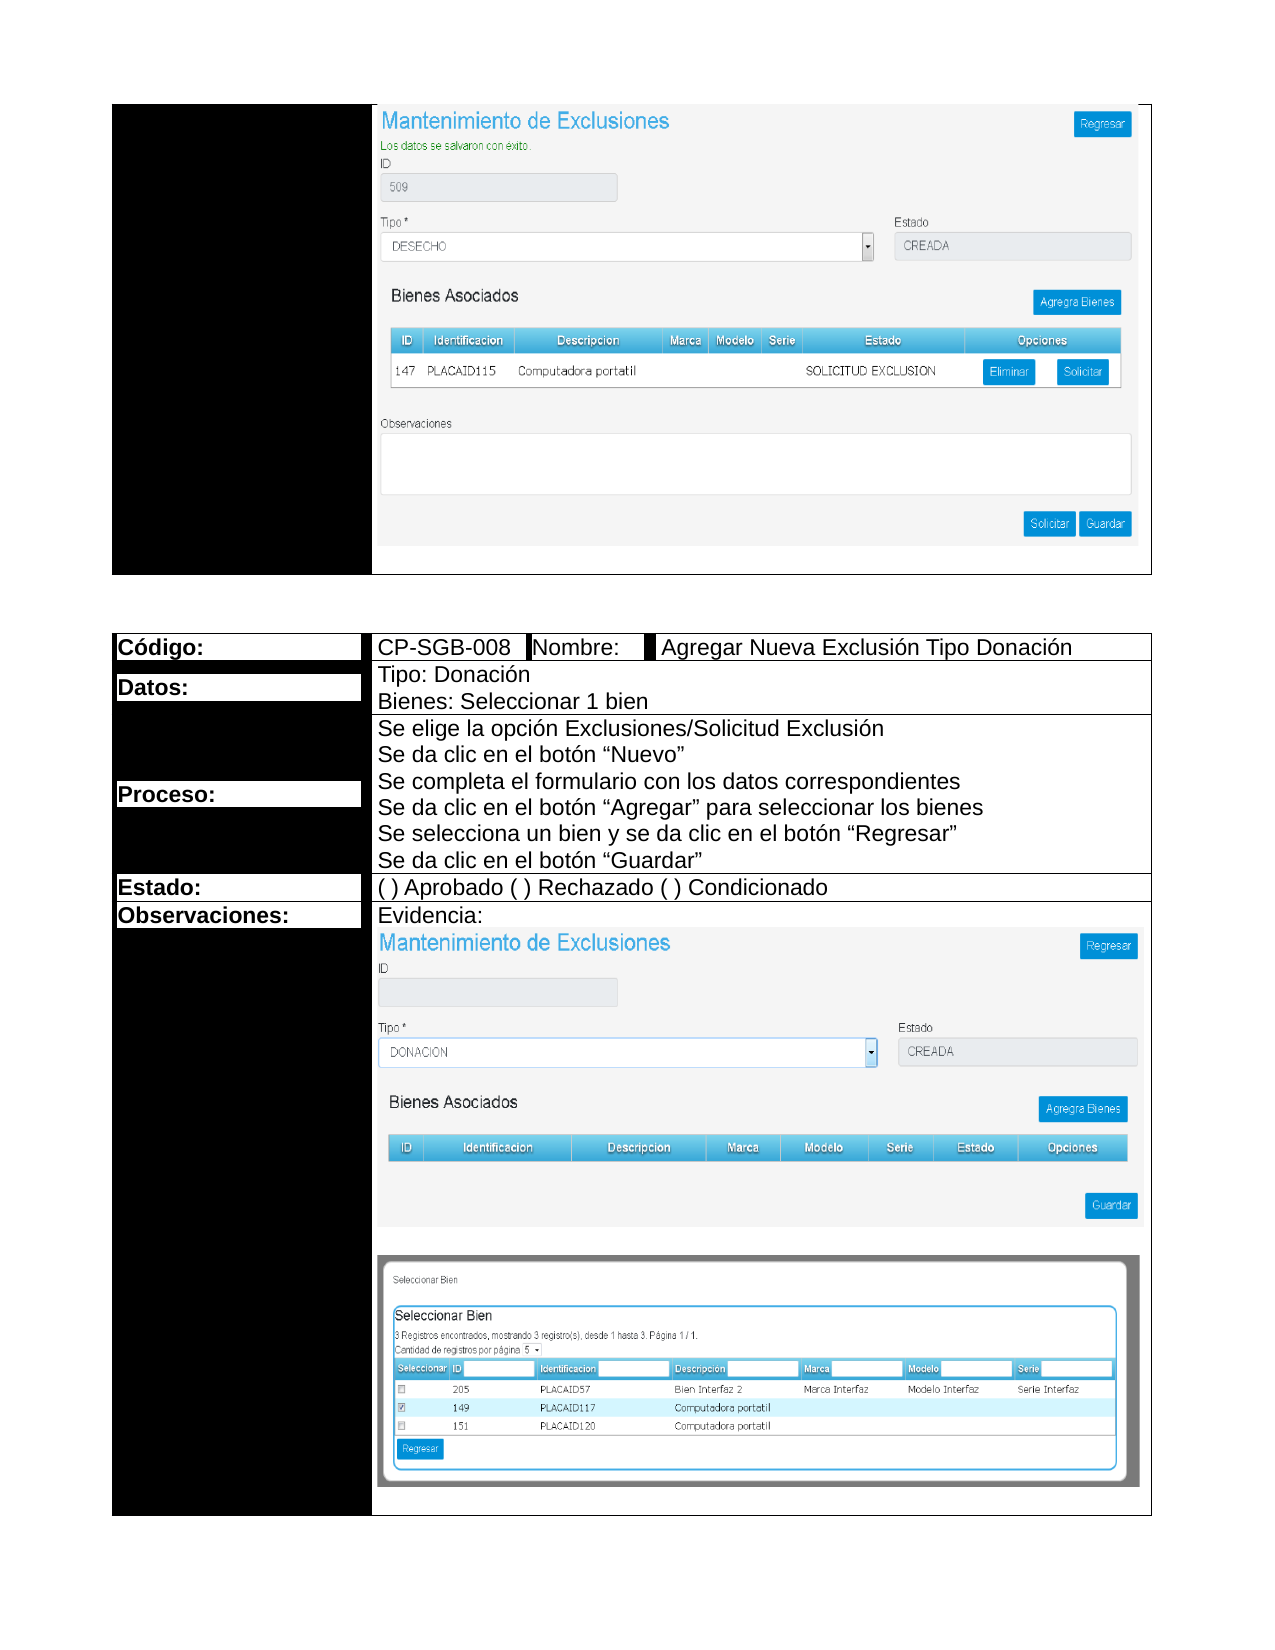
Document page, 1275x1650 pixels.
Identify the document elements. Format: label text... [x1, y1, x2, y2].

table_header Nombre: [644, 634, 655, 660]
table_cell [113, 105, 371, 574]
table_cell ( ) Aprobado ( ) Rechazado ( ) Condicionado [372, 874, 1151, 901]
table_header Agregar Nueva Exclusión Tipo Donación [656, 634, 1151, 660]
table_header CP-SGB-008 [515, 634, 526, 660]
table_cell Observaciones: [113, 902, 371, 1515]
table_cell Proceso: [113, 715, 371, 873]
table_cell [372, 105, 1151, 574]
table_cell Evidencia: [372, 902, 1151, 1515]
table_cell Se elige la opción Exclusiones/Solicitud Exclusión Se da clic en el botón “Nuevo” Se completa el formulario con los datos correspondientes Se da clic en el botón “Agregar” para seleccionar los bienes Se selecciona un bien y se da clic en el botón “Regresar” Se da clic en el botón “Guardar” [372, 715, 1151, 873]
table_cell Tipo: Donación Bienes: Seleccionar 1 bien [372, 661, 1151, 714]
table_cell Estado: [361, 874, 371, 901]
table_header Código: [361, 634, 371, 660]
table_cell Datos: [113, 661, 371, 714]
